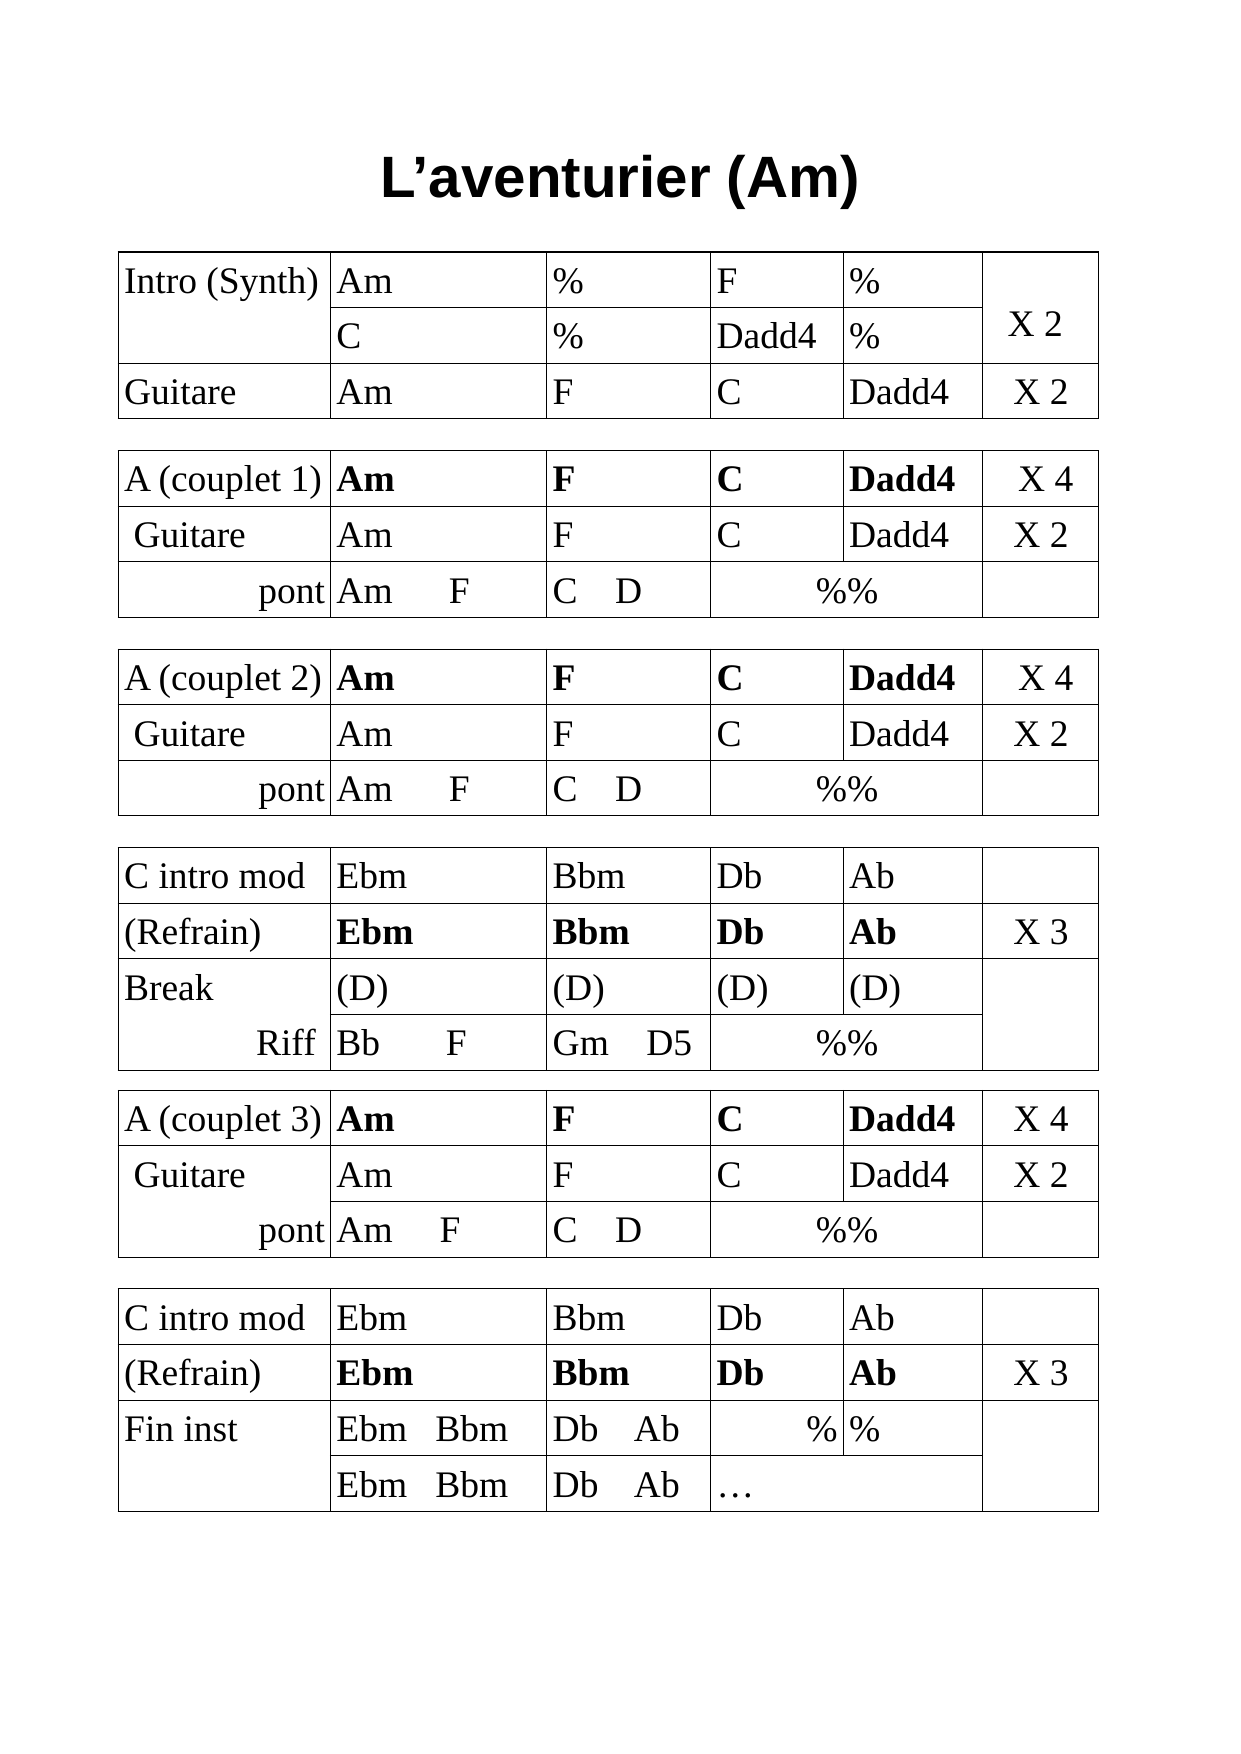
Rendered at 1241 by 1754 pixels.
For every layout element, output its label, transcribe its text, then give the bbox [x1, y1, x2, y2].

table_cell C intro mod [119, 1289, 330, 1344]
table_cell Db [711, 904, 843, 958]
table_cell [330, 419, 547, 450]
table_cell X 4 [983, 650, 1098, 704]
table_cell Ab [844, 848, 982, 903]
table_cell Dadd4 [844, 650, 982, 704]
table_cell C [711, 1091, 843, 1145]
table_cell C [711, 705, 843, 760]
table_cell [843, 1258, 983, 1288]
table_cell [983, 562, 1098, 617]
table_cell X 3 [983, 1345, 1098, 1399]
table_cell [983, 761, 1098, 815]
table_cell [711, 1071, 843, 1090]
table_cell C [711, 507, 843, 561]
table_cell Break [119, 959, 330, 1014]
title L’aventurier (Am) [118, 143, 1122, 210]
table_cell Dadd4 [844, 1146, 982, 1201]
table_cell C [331, 308, 546, 363]
table_cell C [711, 650, 843, 704]
table_cell F [547, 451, 710, 506]
table_cell Db [711, 1289, 843, 1344]
table_cell Am F [331, 562, 546, 617]
table_cell Ebm Bbm [331, 1456, 546, 1511]
table_cell X 4 [983, 451, 1098, 506]
table_cell [711, 1258, 843, 1288]
table_cell % [844, 308, 982, 363]
table_cell Bbm [547, 848, 710, 903]
table_cell F [547, 650, 710, 704]
table_cell [118, 816, 330, 847]
table_cell [118, 1258, 330, 1288]
table_cell [330, 1258, 547, 1288]
table_cell Am [331, 364, 546, 418]
table_cell F [547, 1091, 710, 1145]
table_cell C D [547, 761, 710, 815]
table_cell F [547, 1146, 710, 1201]
table_cell (D) [547, 959, 710, 1014]
table_cell [547, 1071, 711, 1090]
table_cell Ebm [331, 848, 546, 903]
table_cell Ebm [331, 1289, 546, 1344]
table_cell Guitare [119, 1146, 330, 1201]
table_cell Ab [844, 904, 982, 958]
table_header % [547, 253, 710, 307]
table_cell Db [711, 848, 843, 903]
table_cell %% [711, 1015, 982, 1069]
table_cell [118, 1071, 330, 1090]
table_cell X 2 [983, 507, 1098, 561]
table_cell X 3 [983, 904, 1098, 958]
table_header Intro (Synth) [119, 253, 330, 307]
table_cell (D) [844, 959, 982, 1014]
table_cell Dadd4 [711, 308, 843, 363]
table_cell [843, 618, 983, 648]
table_cell Am [331, 507, 546, 561]
table_cell [983, 419, 1098, 450]
table_cell Am F [331, 1202, 546, 1257]
table_cell Dadd4 [844, 507, 982, 561]
table_cell Am [331, 451, 546, 506]
table_cell F [547, 705, 710, 760]
table_cell Ebm [331, 904, 546, 958]
table_cell Fin inst [119, 1401, 330, 1455]
table_cell X 2 [983, 1146, 1098, 1201]
table_cell Ab [844, 1289, 982, 1344]
table_cell %% [711, 1202, 982, 1257]
table_cell Am [331, 705, 546, 760]
table_header F [711, 253, 843, 307]
table_cell [547, 618, 711, 648]
table_cell [118, 419, 330, 450]
table_cell X 4 [983, 1091, 1098, 1145]
table_cell [983, 959, 1098, 1014]
table_cell Ebm Bbm [331, 1401, 546, 1455]
table_cell [983, 1014, 1098, 1069]
table_cell Am [331, 1091, 546, 1145]
table_cell [843, 1456, 982, 1511]
table_cell Dadd4 [844, 451, 982, 506]
table_cell [330, 618, 547, 648]
table_cell [843, 816, 983, 847]
table_cell C [711, 364, 843, 418]
table_cell [547, 419, 711, 450]
table_cell Ab [844, 1345, 982, 1399]
table_cell pont [119, 1201, 330, 1257]
table_cell %% [711, 562, 982, 617]
table_cell Riff [119, 1014, 330, 1069]
table_cell [711, 618, 843, 648]
table_cell Am F [331, 761, 546, 815]
table_cell … [711, 1456, 843, 1511]
table_cell Bb F [331, 1015, 546, 1069]
table_cell (Refrain) [119, 1345, 330, 1399]
table_cell [983, 848, 1098, 903]
table_cell C intro mod [119, 848, 330, 903]
table_cell [119, 1455, 330, 1511]
table_cell Dadd4 [844, 1091, 982, 1145]
table_cell [983, 816, 1098, 847]
table_cell [983, 1455, 1098, 1511]
table_cell [983, 618, 1098, 648]
table_cell [983, 1258, 1098, 1288]
table_cell [119, 307, 330, 363]
table_cell [983, 1071, 1098, 1090]
table_cell X 2 [983, 705, 1098, 760]
table_header Am [331, 253, 546, 307]
table_cell Am [331, 1146, 546, 1201]
table_cell %% [711, 761, 982, 815]
table_cell Bbm [547, 1289, 710, 1344]
table_cell Ebm [331, 1345, 546, 1399]
table_cell pont [119, 562, 330, 617]
table_cell Bbm [547, 904, 710, 958]
table_cell Db [711, 1345, 843, 1399]
table_cell Db Ab [547, 1456, 710, 1511]
table_cell Gm D5 [547, 1015, 710, 1069]
table_cell [330, 816, 547, 847]
table_cell Am [331, 650, 546, 704]
table_cell pont [119, 761, 330, 815]
table_cell (D) [331, 959, 546, 1014]
table_cell [843, 1071, 983, 1090]
table_cell C [711, 1146, 843, 1201]
table_cell A (couplet 3) [119, 1091, 330, 1145]
table_cell [547, 816, 711, 847]
table_cell [330, 1071, 547, 1090]
table_cell [547, 1258, 711, 1288]
table_cell Db Ab [547, 1401, 710, 1455]
table_cell Dadd4 [844, 364, 982, 418]
table_cell Guitare [119, 705, 330, 760]
table_cell % [547, 308, 710, 363]
table_cell [983, 1202, 1098, 1257]
table_cell (D) [711, 959, 843, 1014]
table_cell [118, 618, 330, 648]
table_cell [983, 1401, 1098, 1455]
table_cell % [844, 1401, 982, 1455]
table_cell F [547, 364, 710, 418]
table_cell Guitare [119, 364, 330, 418]
table_header % [844, 253, 982, 307]
table_cell (Refrain) [119, 904, 330, 958]
table_cell X 2 [983, 364, 1098, 418]
table_cell Dadd4 [844, 705, 982, 760]
table_cell Guitare [119, 507, 330, 561]
table_cell C [711, 451, 843, 506]
table_cell F [547, 507, 710, 561]
table_cell [983, 1289, 1098, 1344]
table_cell C D [547, 1202, 710, 1257]
table_cell [711, 419, 843, 450]
table_cell [843, 419, 983, 450]
table_header X 2 [983, 253, 1098, 363]
table_cell Bbm [547, 1345, 710, 1399]
table_cell A (couplet 2) [119, 650, 330, 704]
table_cell C D [547, 562, 710, 617]
table_cell [711, 816, 843, 847]
table_cell A (couplet 1) [119, 451, 330, 506]
table_cell % [711, 1401, 843, 1455]
